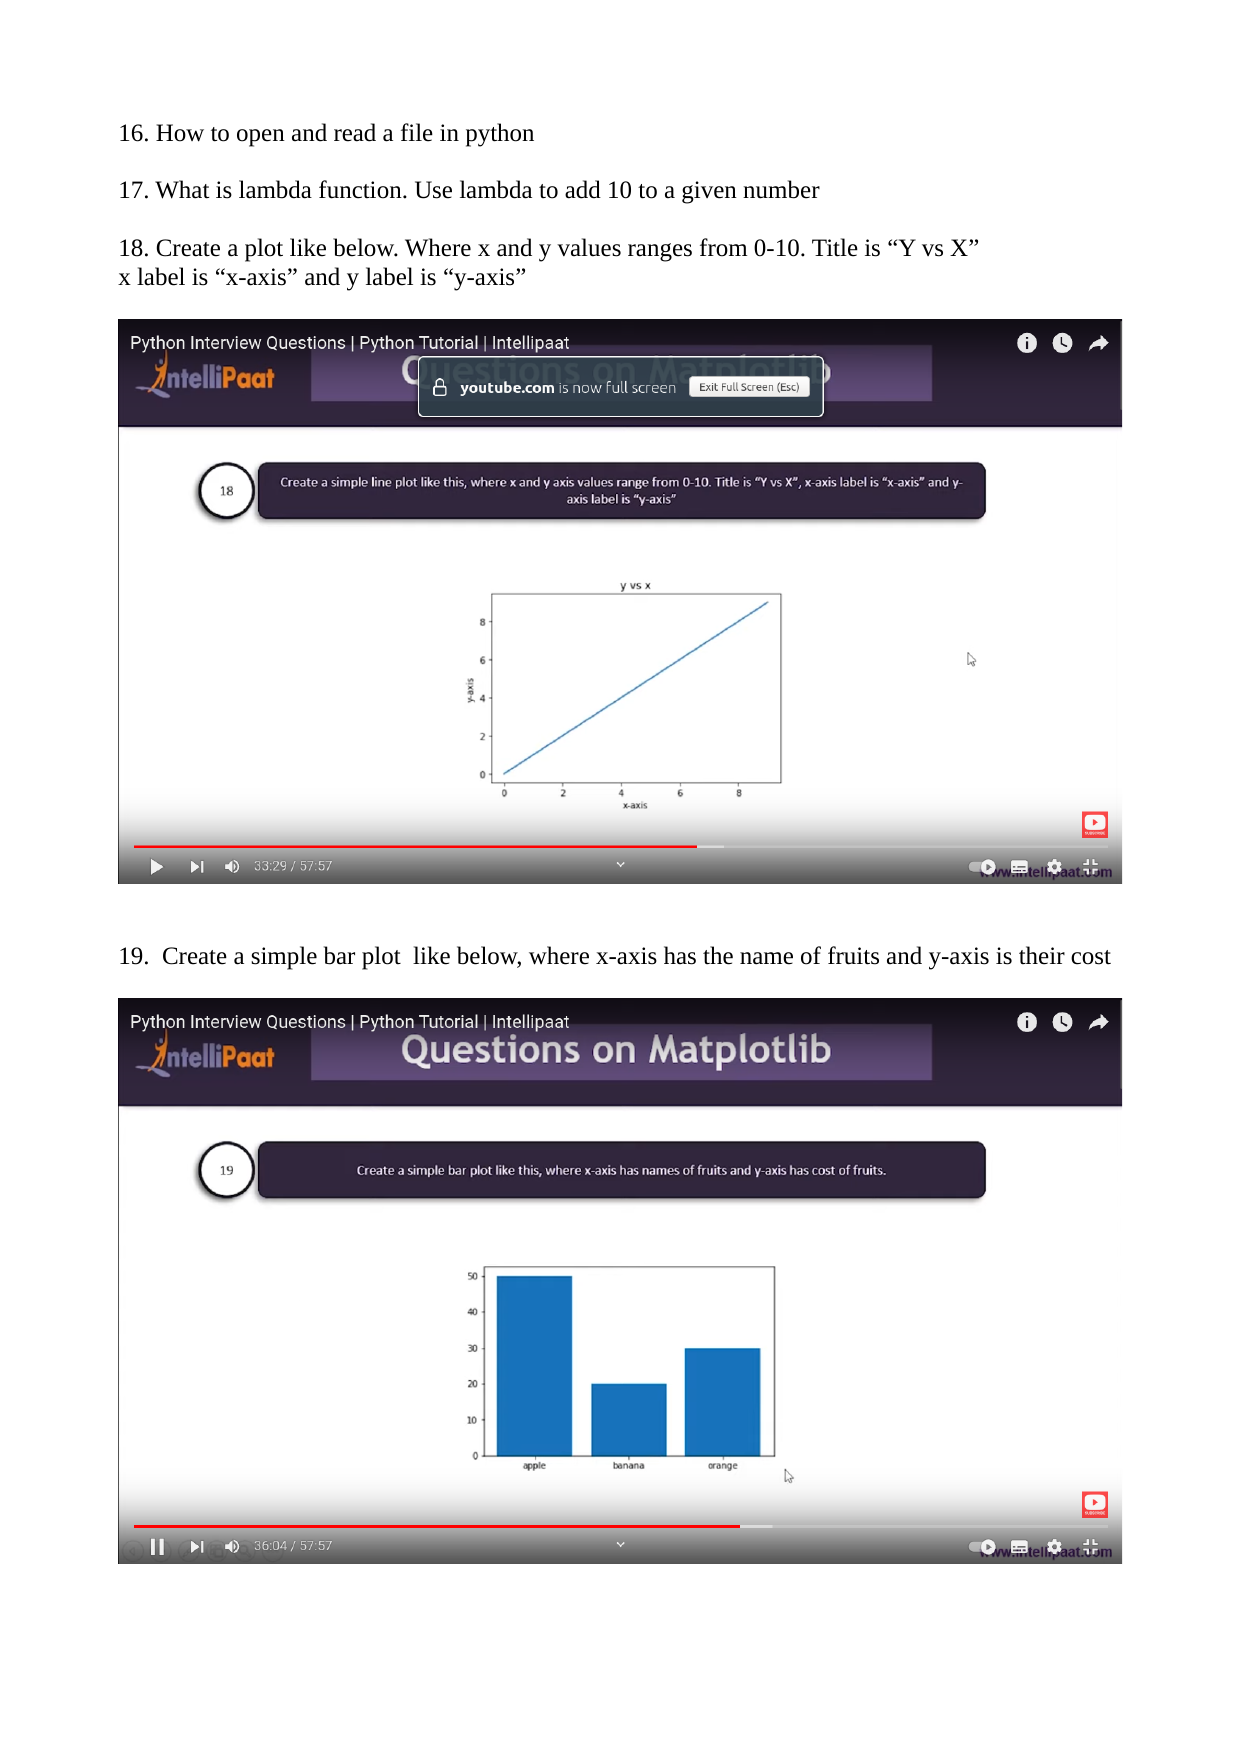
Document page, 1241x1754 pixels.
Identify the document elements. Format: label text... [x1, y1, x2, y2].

picture [118, 998, 1123, 1564]
text 18. Create a plot like below. Where x and y values ranges from 0-10. Title is “Y vs X” [118, 233, 1122, 262]
text 19. Create a simple bar plot like below, where x-axis has the name of fruits and y-axis is their cost [118, 941, 1122, 970]
picture [118, 319, 1123, 884]
text 17. What is lambda function. Use lambda to add 10 to a given number [118, 176, 1122, 204]
text 16. How to open and read a file in python [118, 118, 1122, 147]
text x label is “x-axis” and y label is “y-axis” [118, 262, 1122, 291]
